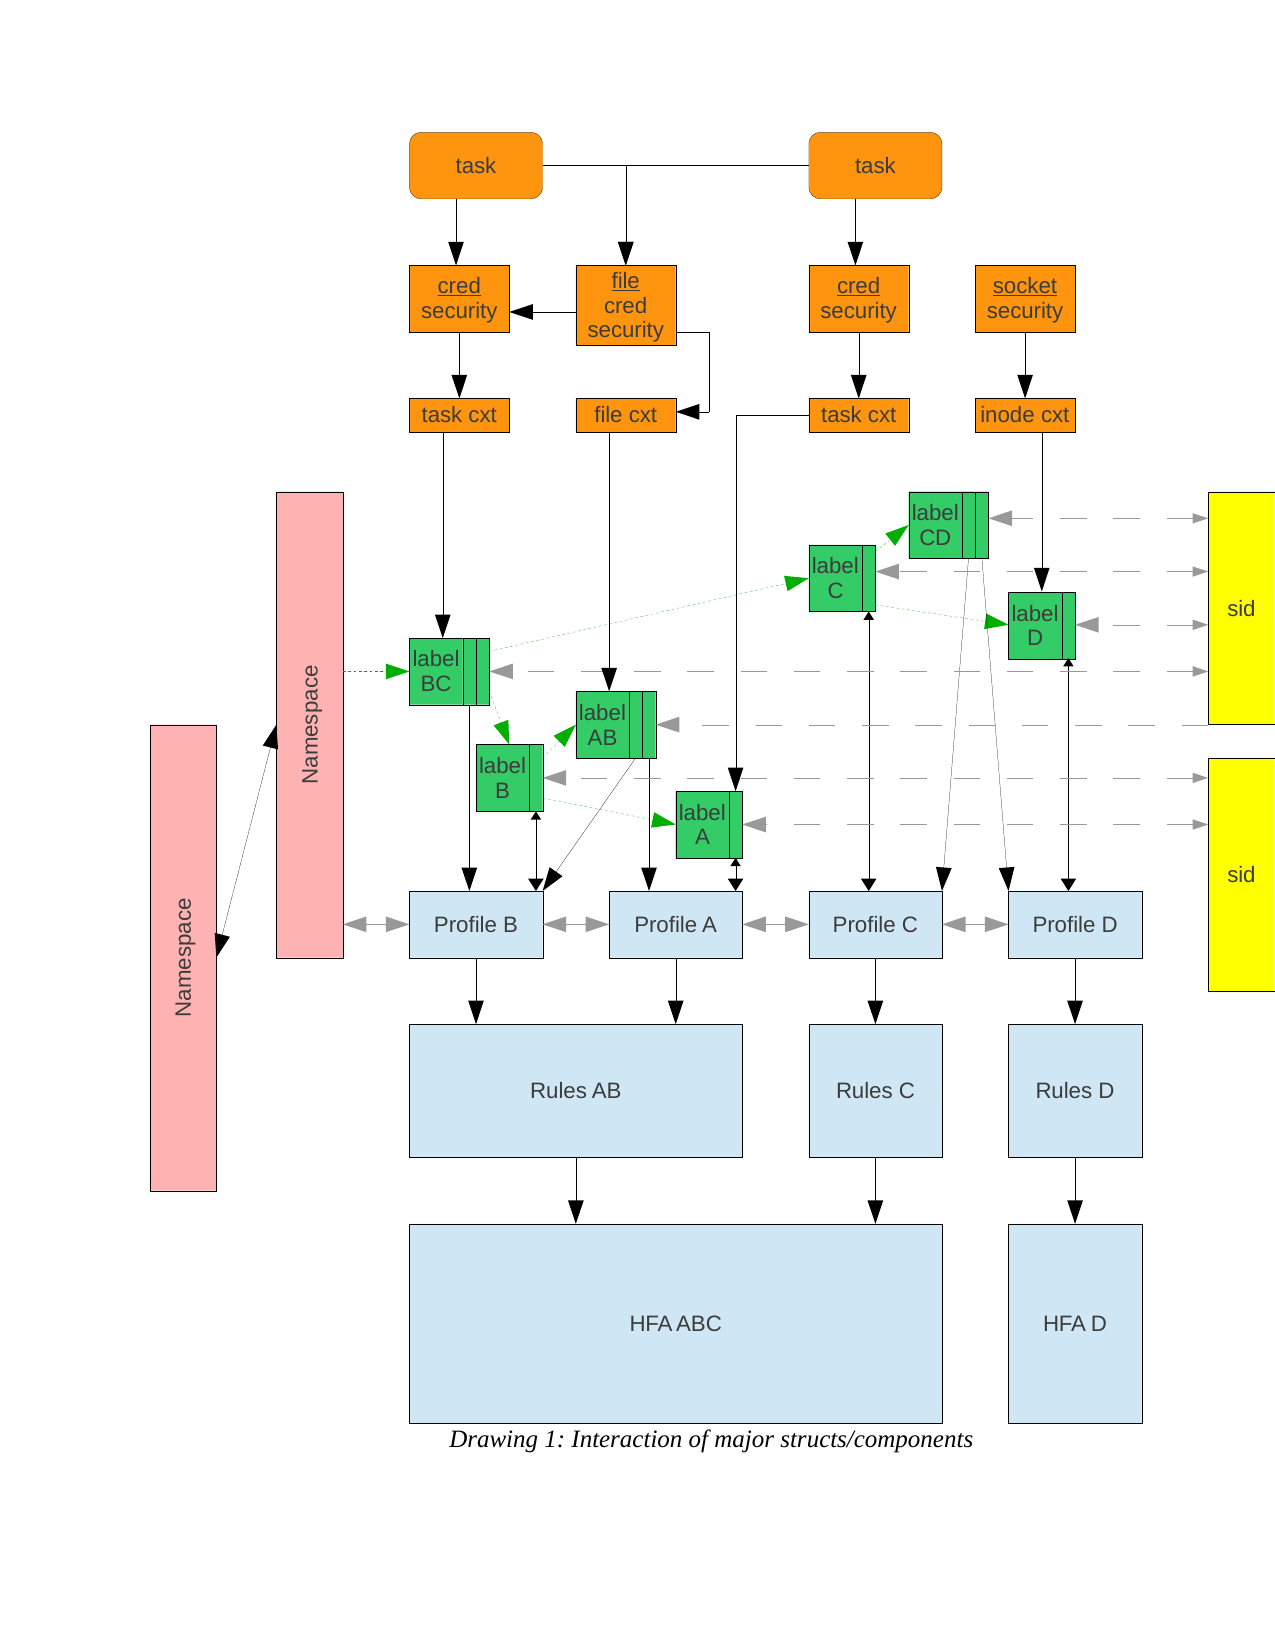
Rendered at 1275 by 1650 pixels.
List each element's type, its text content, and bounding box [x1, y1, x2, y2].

text Drawing 1: Interaction of major structs/components [150, 145, 1275, 1452]
